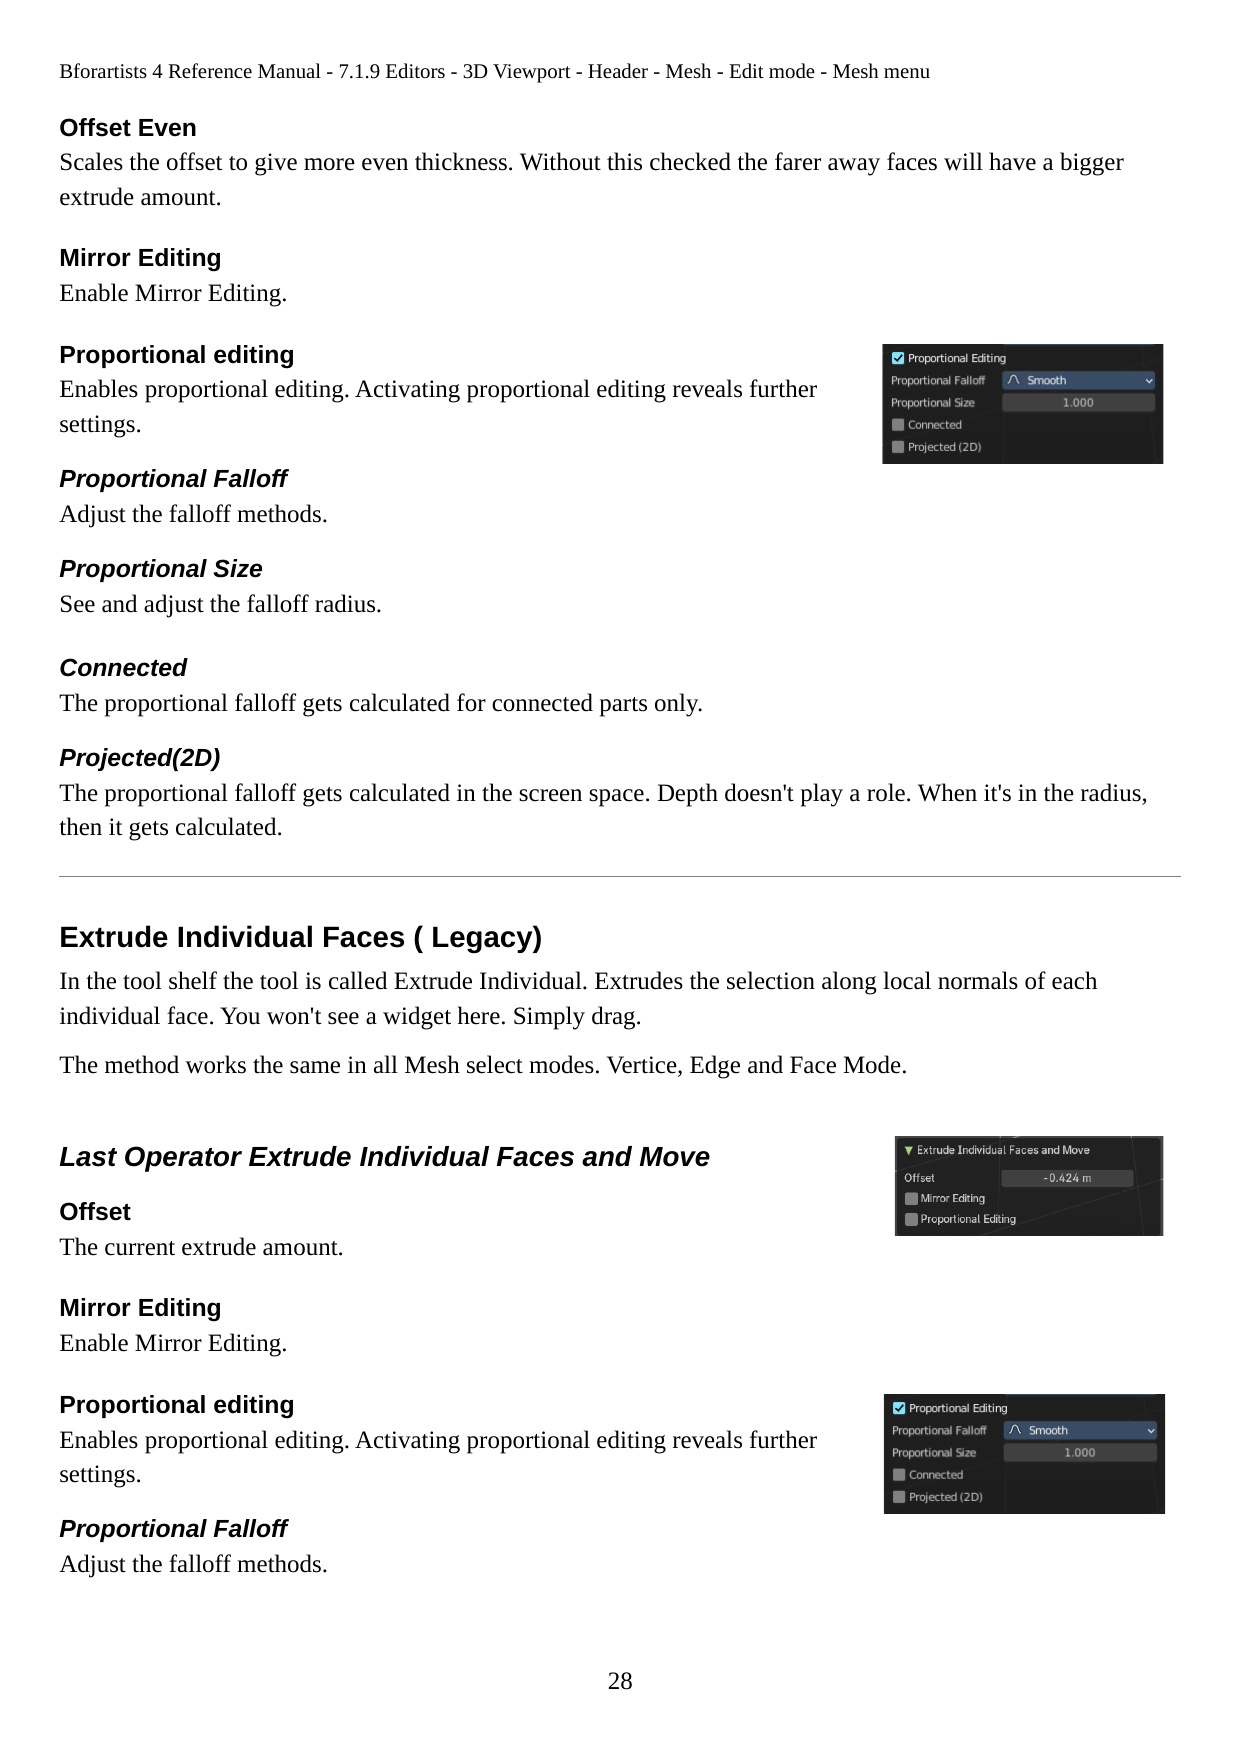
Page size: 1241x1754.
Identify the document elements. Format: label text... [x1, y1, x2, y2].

text Adjust the falloff methods. [59, 499, 1181, 528]
text Enables proportional editing. Activating proportional editing reveals further settings. [59, 374, 882, 438]
picture [882, 344, 1164, 464]
text Enable Mirror Editing. [59, 278, 1181, 307]
subtitle Connected [59, 653, 1181, 682]
subtitle Extrude Individual Faces ( Legacy) [59, 920, 1181, 954]
text The proportional falloff gets calculated for connected parts only. [59, 688, 1181, 717]
text Enable Mirror Editing. [59, 1328, 1181, 1357]
subtitle Mirror Editing [59, 243, 1181, 272]
subtitle Offset [59, 1197, 894, 1226]
subtitle Proportional Size [59, 554, 1181, 583]
text Enables proportional editing. Activating proportional editing reveals further settings. [59, 1425, 883, 1488]
text The current extrude amount. [59, 1232, 1181, 1261]
subtitle Proportional editing [59, 1390, 1181, 1418]
subtitle Projected(2D) [59, 743, 1181, 772]
subtitle Proportional editing [59, 340, 1181, 368]
text The method works the same in all Mesh select modes. Vertice, Edge and Face Mode. [59, 1050, 1181, 1079]
text In the tool shelf the tool is called Extrude Individual. Extrudes the selection along local normals of each individual face. You won't see a widget here. Simply drag. [59, 966, 1181, 1030]
subtitle Last Operator Extrude Individual Faces and Move [59, 1140, 894, 1172]
text Scales the offset to give more even thickness. Without this checked the farer away faces will have a bigger extrude amount. [59, 147, 1181, 211]
picture [883, 1394, 1166, 1514]
subtitle Mirror Editing [59, 1293, 1181, 1322]
subtitle Proportional Falloff [59, 464, 1181, 493]
subtitle Offset Even [59, 113, 1181, 141]
text The proportional falloff gets calculated in the screen space. Depth doesn't play a role. When it's in the radius, then it gets calculated. [59, 778, 1181, 841]
text Adjust the falloff methods. [59, 1549, 1181, 1578]
subtitle [1164, 1197, 1181, 1226]
subtitle Proportional Falloff [59, 1514, 1181, 1543]
text See and adjust the falloff radius. [59, 589, 1181, 618]
picture [894, 1136, 1164, 1236]
